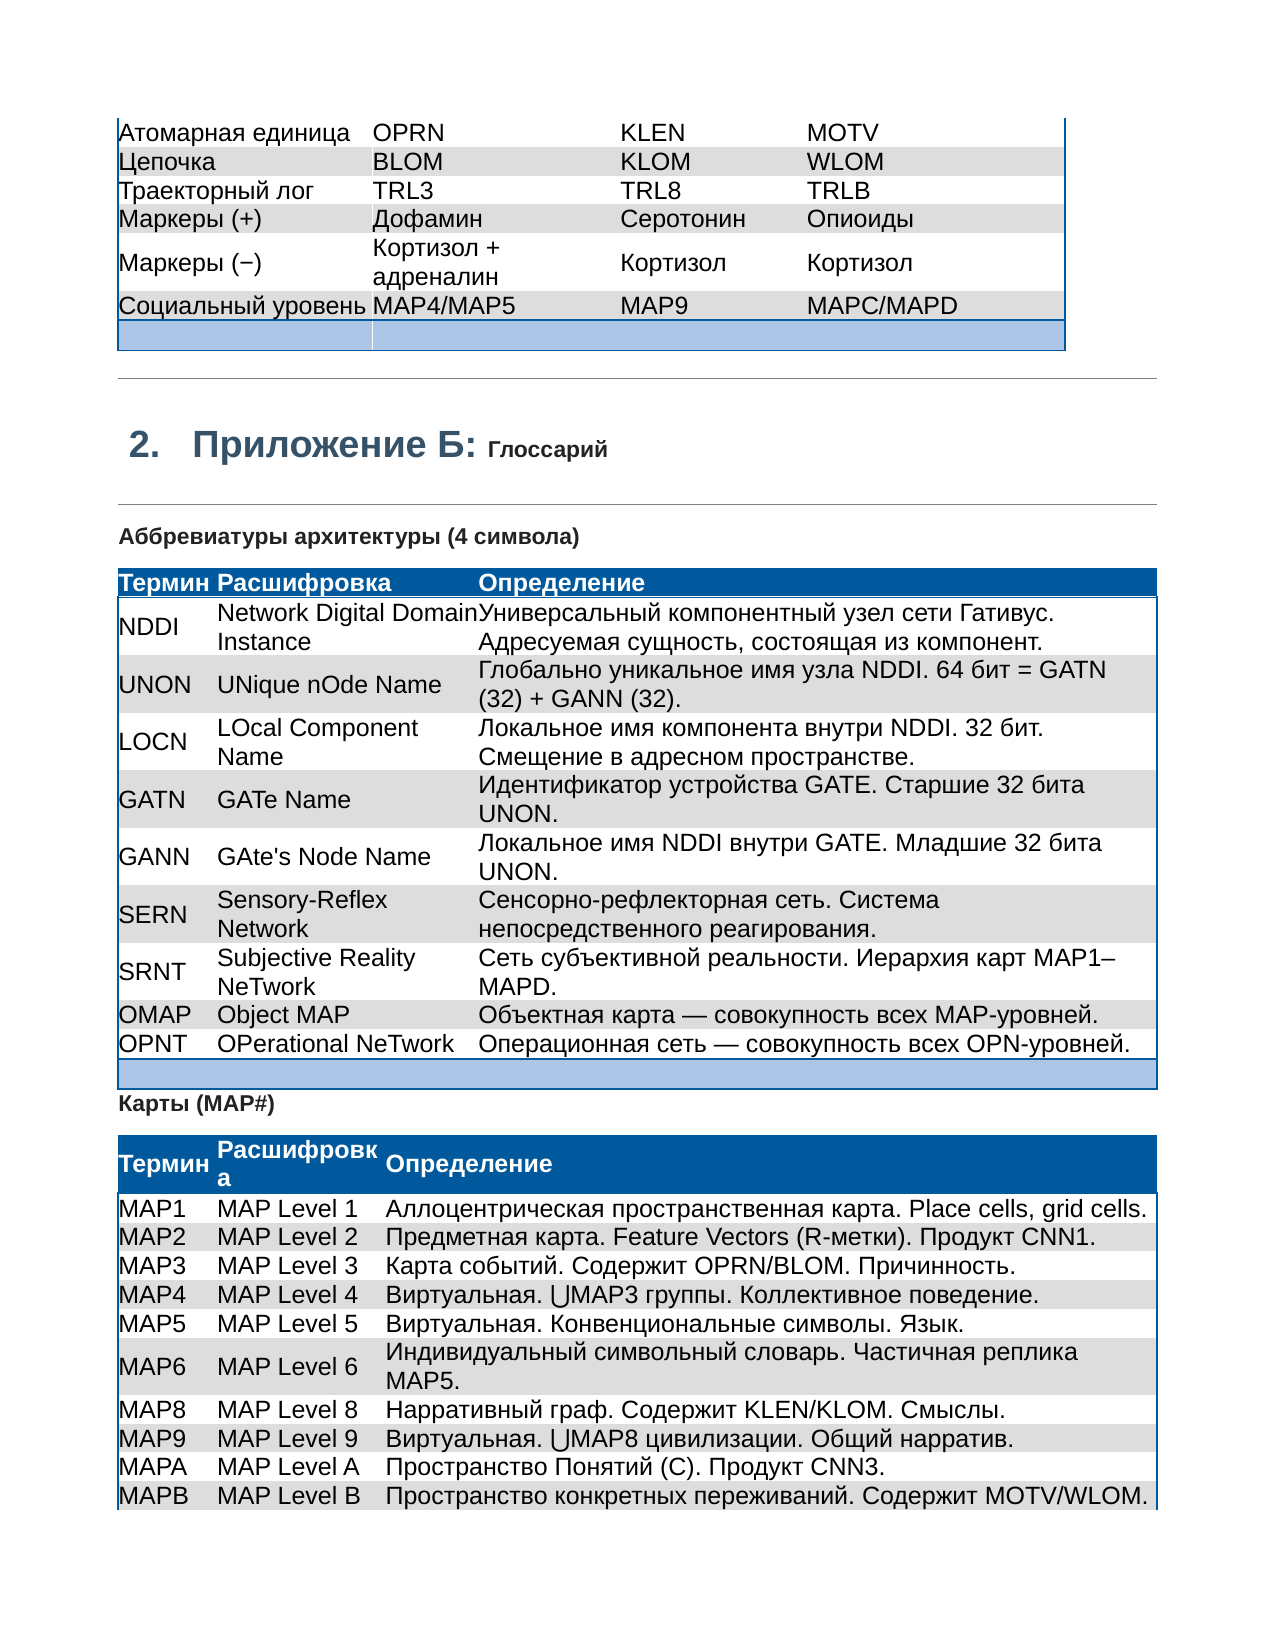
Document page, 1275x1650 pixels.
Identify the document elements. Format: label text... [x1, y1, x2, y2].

table_cell Маркеры (+) [119, 204, 372, 233]
table_cell OMAP [119, 1000, 217, 1029]
table_cell GAte's Node Name [217, 828, 478, 885]
table_cell [119, 1060, 217, 1088]
text Аббревиатуры архитектуры (4 символа) [118, 523, 1157, 549]
subtitle Приложение Б: Глоссарий [118, 421, 1157, 465]
table_cell MAP Level 9 [217, 1424, 385, 1452]
table_cell Объектная карта — совокупность всех MAP-уровней. [478, 1000, 1156, 1029]
table_cell [478, 1060, 1156, 1088]
table_cell MAP Level 4 [217, 1280, 385, 1309]
table_cell SERN [119, 885, 217, 943]
table_cell Серотонин [620, 204, 807, 233]
table_cell MOTV [807, 118, 1064, 147]
table_cell Предметная карта. Feature Vectors (R-метки). Продукт CNN1. [385, 1223, 1156, 1251]
table_header Определение [478, 568, 1157, 596]
table_cell [119, 321, 372, 350]
table_cell MAPA [119, 1453, 217, 1481]
table_cell MAP9 [119, 1424, 217, 1452]
table_cell [217, 1060, 478, 1088]
table_cell WLOM [807, 147, 1064, 176]
table_cell Операционная сеть — совокупность всех OPN-уровней. [478, 1029, 1156, 1058]
table_cell MAP Level 8 [217, 1395, 385, 1424]
table_cell Кортизол + адреналин [373, 233, 620, 291]
table_cell Виртуальная. ⋃MAP3 группы. Коллективное поведение. [385, 1280, 1156, 1309]
table_cell OPRN [373, 118, 620, 147]
table_header Термин [118, 568, 217, 596]
table_cell Пространство Понятий (C). Продукт CNN3. [385, 1453, 1156, 1481]
table_cell KLOM [620, 147, 807, 176]
table_cell Глобально уникальное имя узла NDDI. 64 бит = GATN (32) + GANN (32). [478, 655, 1156, 713]
table_cell MAP4 [119, 1280, 217, 1309]
table_cell Кортизол [807, 233, 1064, 291]
table_cell Сенсорно-рефлекторная сеть. Система непосредственного реагирования. [478, 885, 1156, 943]
table_cell Sensory-Reflex Network [217, 885, 478, 943]
table_cell Аллоцентрическая пространственная карта. Place cells, grid cells. [385, 1194, 1156, 1222]
table_cell [620, 321, 807, 350]
table_cell Цепочка [119, 147, 372, 176]
table_cell UNique nOde Name [217, 655, 478, 713]
table_header Термин [118, 1135, 217, 1192]
table_cell SRNT [119, 943, 217, 1000]
table_cell Социальный уровень [119, 291, 372, 319]
table_cell Маркеры (−) [119, 233, 372, 291]
table_cell MAP8 [119, 1395, 217, 1424]
table_cell TRL8 [620, 176, 807, 204]
table_header Определение [385, 1135, 1157, 1192]
table_cell Виртуальная. Конвенциональные символы. Язык. [385, 1309, 1156, 1337]
table_cell Сеть субъективной реальности. Иерархия карт MAP1–MAPD. [478, 943, 1156, 1000]
table_cell MAP Level A [217, 1453, 385, 1481]
table_cell MAP2 [119, 1223, 217, 1251]
table_cell LOCN [119, 713, 217, 770]
table_cell MAP Level 3 [217, 1251, 385, 1280]
table_cell GATe Name [217, 770, 478, 828]
table_cell Кортизол [620, 233, 807, 291]
text Карты (MAP#) [118, 1090, 1157, 1116]
table_cell MAP Level 2 [217, 1223, 385, 1251]
table_cell Виртуальная. ⋃MAP8 цивилизации. Общий нарратив. [385, 1424, 1156, 1452]
table_cell [807, 321, 1064, 350]
table_cell GANN [119, 828, 217, 885]
table_cell BLOM [373, 147, 620, 176]
table_header Расшифровка [217, 568, 478, 596]
table_cell MAP3 [119, 1251, 217, 1280]
table_cell Network Digital Domain Instance [217, 598, 478, 655]
table_cell MAP Level B [217, 1481, 385, 1510]
table_cell Пространство конкретных переживаний. Содержит MOTV/WLOM. [385, 1481, 1156, 1510]
table_cell MAP1 [119, 1194, 217, 1222]
table_cell MAP Level 1 [217, 1194, 385, 1222]
table_cell MAP9 [620, 291, 807, 319]
table_cell OPNT [119, 1029, 217, 1058]
table_cell OPerational NeTwork [217, 1029, 478, 1058]
table_cell UNON [119, 655, 217, 713]
table_cell Нарративный граф. Содержит KLEN/KLOM. Смыслы. [385, 1395, 1156, 1424]
table_cell Локальное имя компонента внутри NDDI. 32 бит. Смещение в адресном пространстве. [478, 713, 1156, 770]
table_cell TRLB [807, 176, 1064, 204]
table_cell Атомарная единица [119, 118, 372, 147]
table_cell LOcal Component Name [217, 713, 478, 770]
table_cell Subjective Reality NeTwork [217, 943, 478, 1000]
table_cell MAP Level 6 [217, 1338, 385, 1395]
table_cell GATN [119, 770, 217, 828]
table_cell Индивидуальный символьный словарь. Частичная реплика MAP5. [385, 1338, 1156, 1395]
table_cell Object MAP [217, 1000, 478, 1029]
table_cell [373, 321, 620, 350]
table_cell Идентификатор устройства GATE. Старшие 32 бита UNON. [478, 770, 1156, 828]
table_cell Дофамин [373, 204, 620, 233]
table_cell Траекторный лог [119, 176, 372, 204]
table_cell MAPB [119, 1481, 217, 1510]
table_cell MAP4/MAP5 [373, 291, 620, 319]
table_cell KLEN [620, 118, 807, 147]
table_cell MAP5 [119, 1309, 217, 1337]
table_cell Карта событий. Содержит OPRN/BLOM. Причинность. [385, 1251, 1156, 1280]
table_cell MAPC/MAPD [807, 291, 1064, 319]
table_cell MAP Level 5 [217, 1309, 385, 1337]
table_cell Локальное имя NDDI внутри GATE. Младшие 32 бита UNON. [478, 828, 1156, 885]
table_cell NDDI [119, 598, 217, 655]
table_cell Универсальный компонентный узел сети Гативус. Адресуемая сущность, состоящая из компонент. [478, 598, 1156, 655]
table_cell TRL3 [373, 176, 620, 204]
table_cell MAP6 [119, 1338, 217, 1395]
table_cell Опиоиды [807, 204, 1064, 233]
table_header Расшифровка [217, 1135, 385, 1192]
